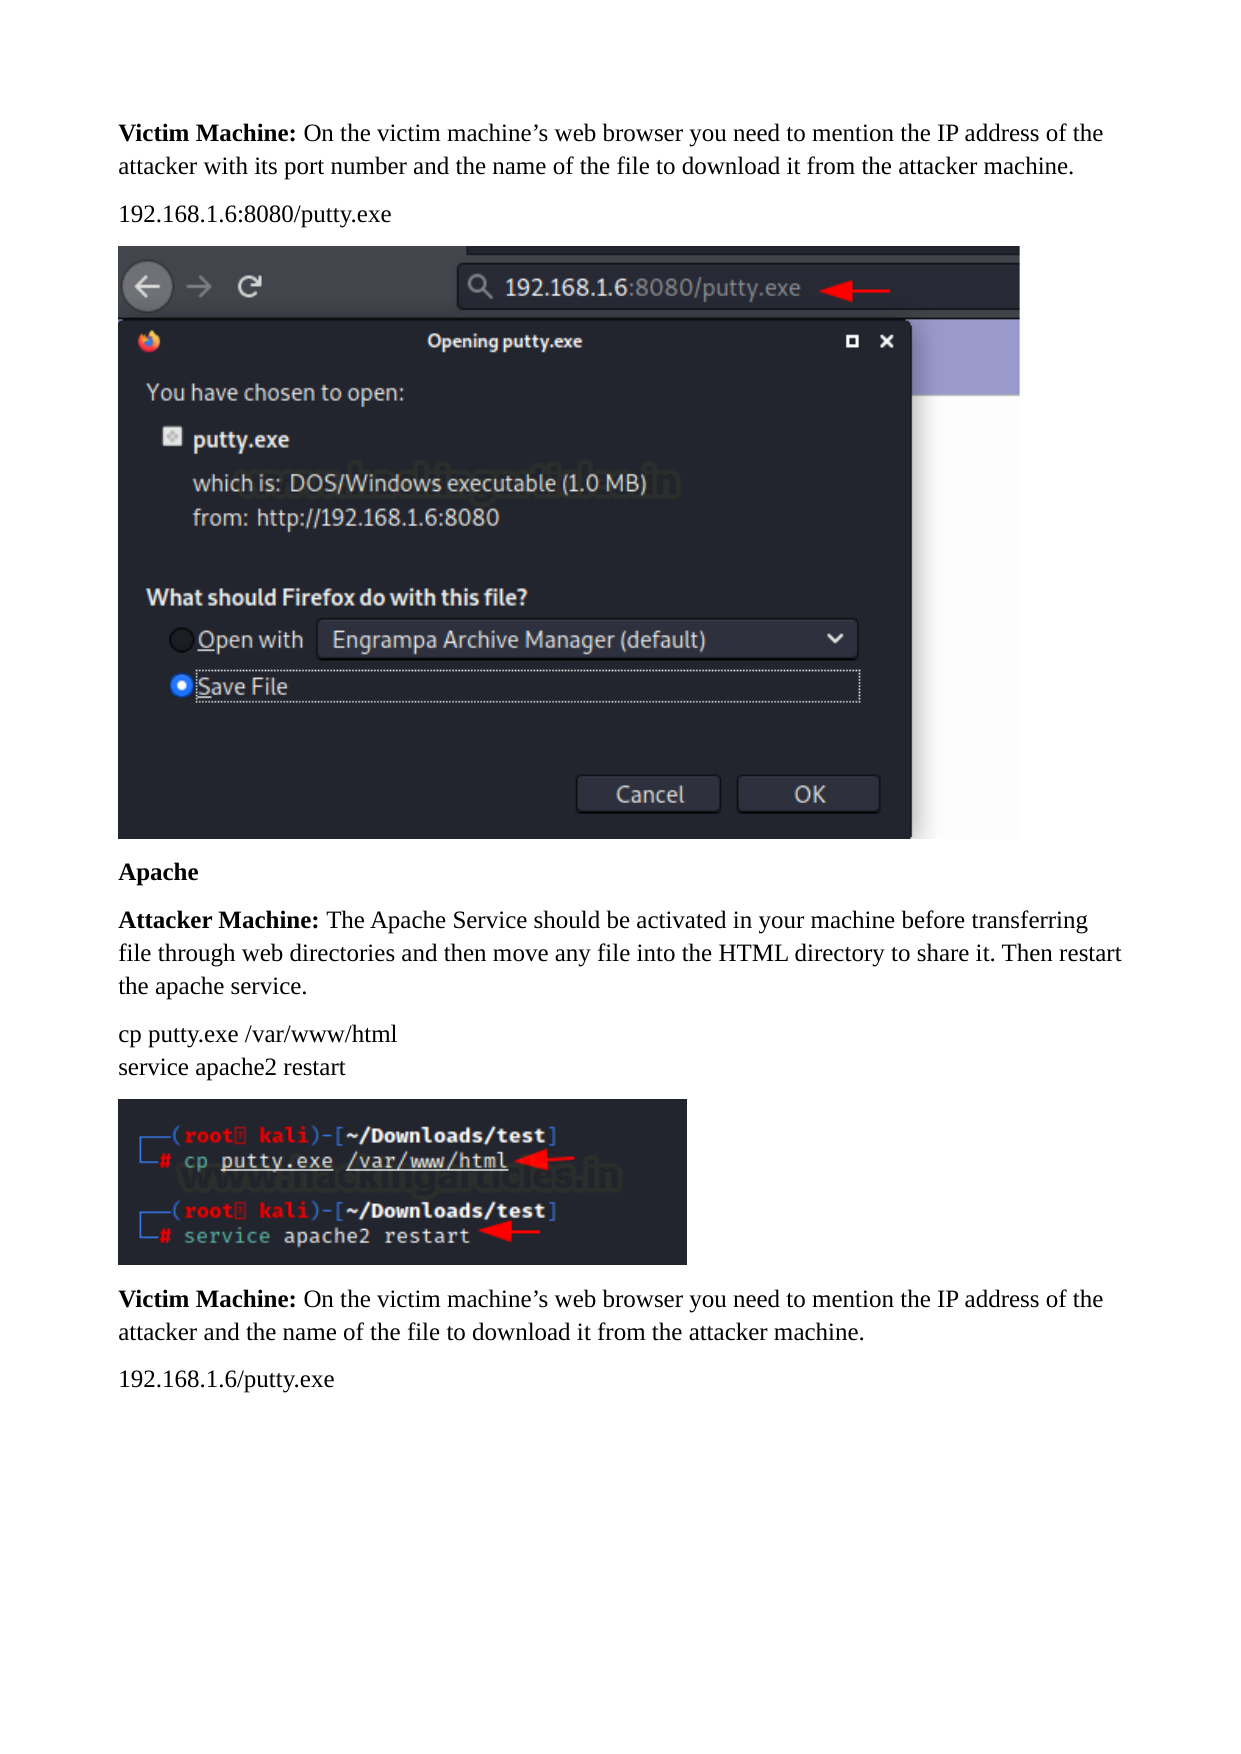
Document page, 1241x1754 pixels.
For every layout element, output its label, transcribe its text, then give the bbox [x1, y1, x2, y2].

text 192.168.1.6/putty.exe [118, 1364, 1122, 1393]
text Apache [118, 857, 1122, 886]
text 192.168.1.6:8080/putty.exe [118, 199, 1122, 227]
text Victim Machine: On the victim machine’s web browser you need to mention the IP address of the attacker with its port number and the name of the file to download it from the attacker machine. [118, 118, 1122, 180]
text Attacker Machine: The Apache Service should be activated in your machine before transferring file through web directories and then move any file into the HTML directory to share it. Then restart the apache service. [118, 905, 1122, 1000]
text cp putty.exe /var/www/html [118, 1019, 1122, 1047]
picture [118, 1099, 687, 1265]
picture [118, 246, 1020, 839]
text Victim Machine: On the victim machine’s web browser you need to mention the IP address of the attacker and the name of the file to download it from the attacker machine. [118, 1284, 1122, 1346]
text service apache2 restart [118, 1052, 1122, 1080]
